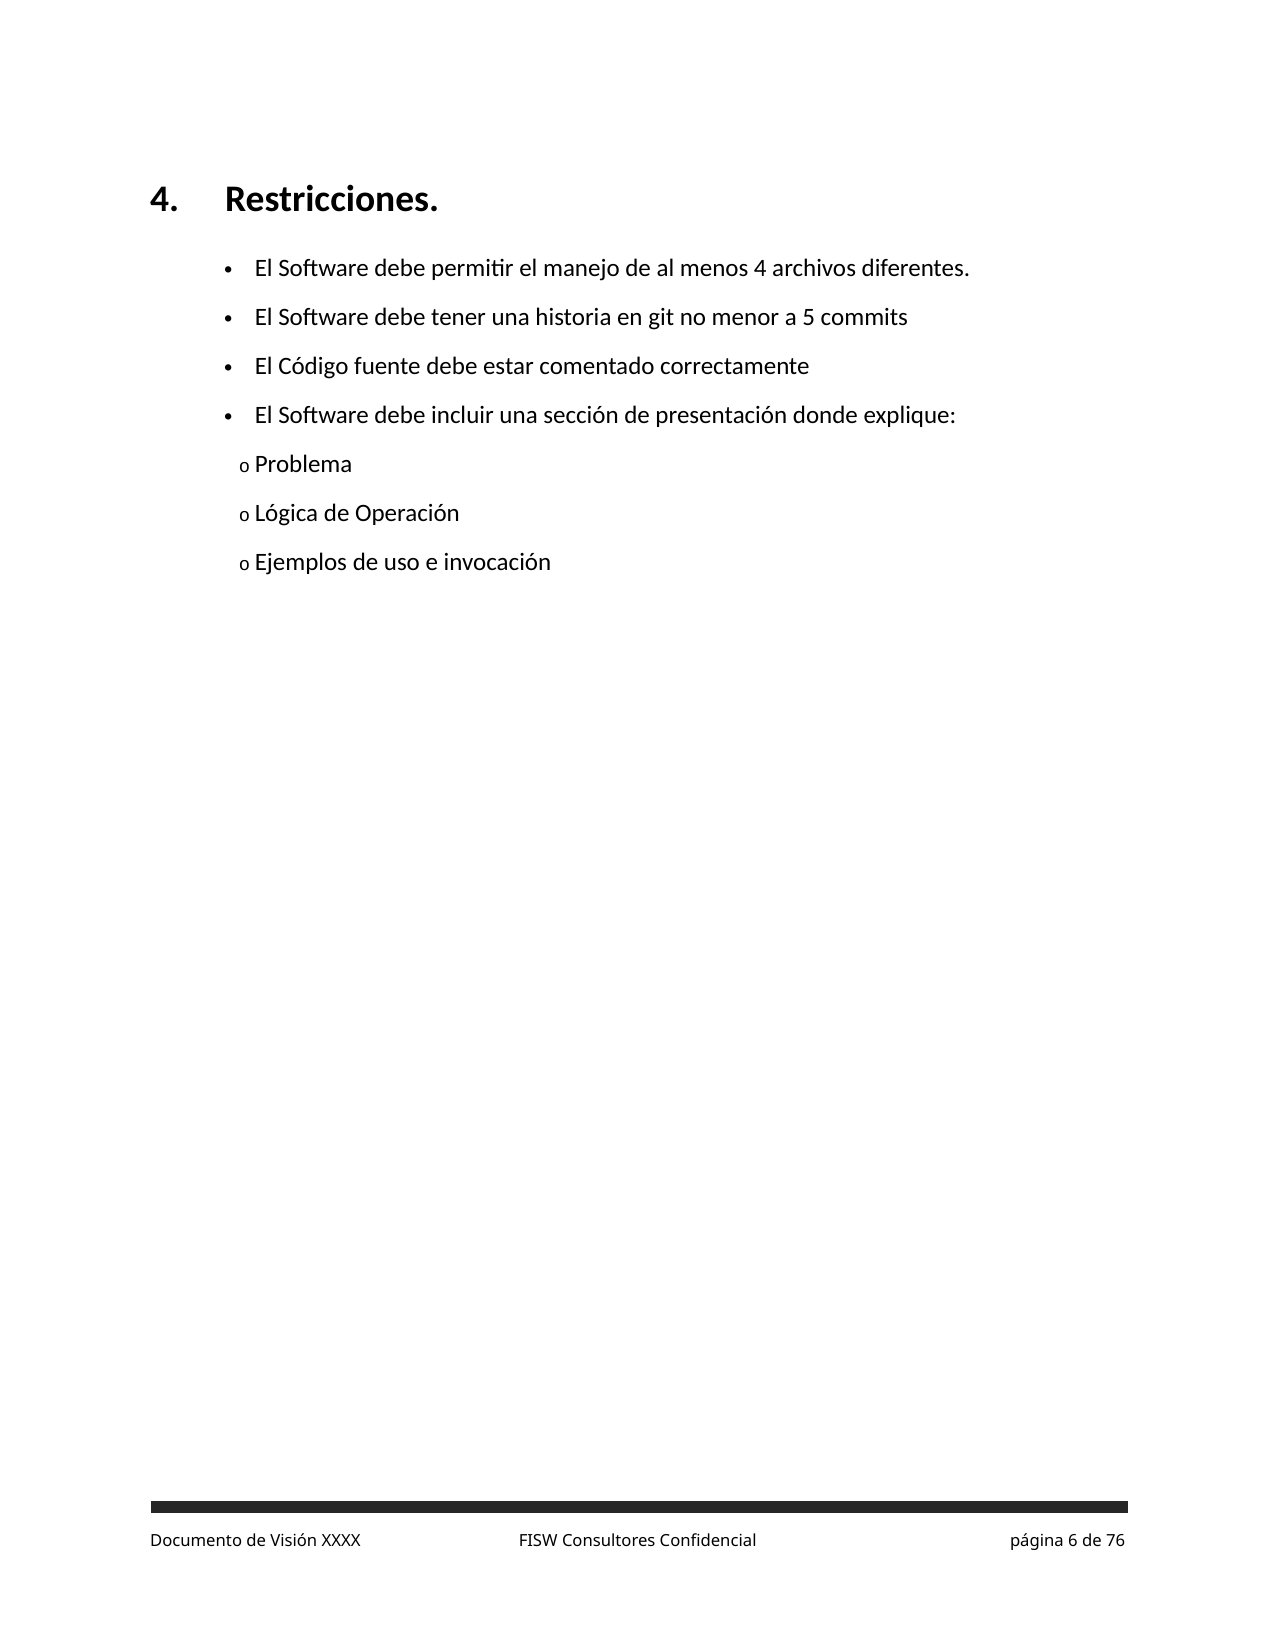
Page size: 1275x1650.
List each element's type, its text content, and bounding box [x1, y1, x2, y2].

list Lógica de Operación [239, 497, 1125, 528]
list El Software debe permitir el manejo de al menos 4 archivos diferentes. [225, 252, 1125, 283]
list El Software debe incluir una sección de presentación donde explique: [225, 399, 1125, 430]
list El Código fuente debe estar comentado correctamente [225, 350, 1125, 381]
list Problema [239, 448, 1125, 479]
subtitle 4. Restricciones. [150, 175, 1125, 221]
list Ejemplos de uso e invocación [239, 546, 1125, 577]
list El Software debe tener una historia en git no menor a 5 commits [225, 301, 1125, 332]
